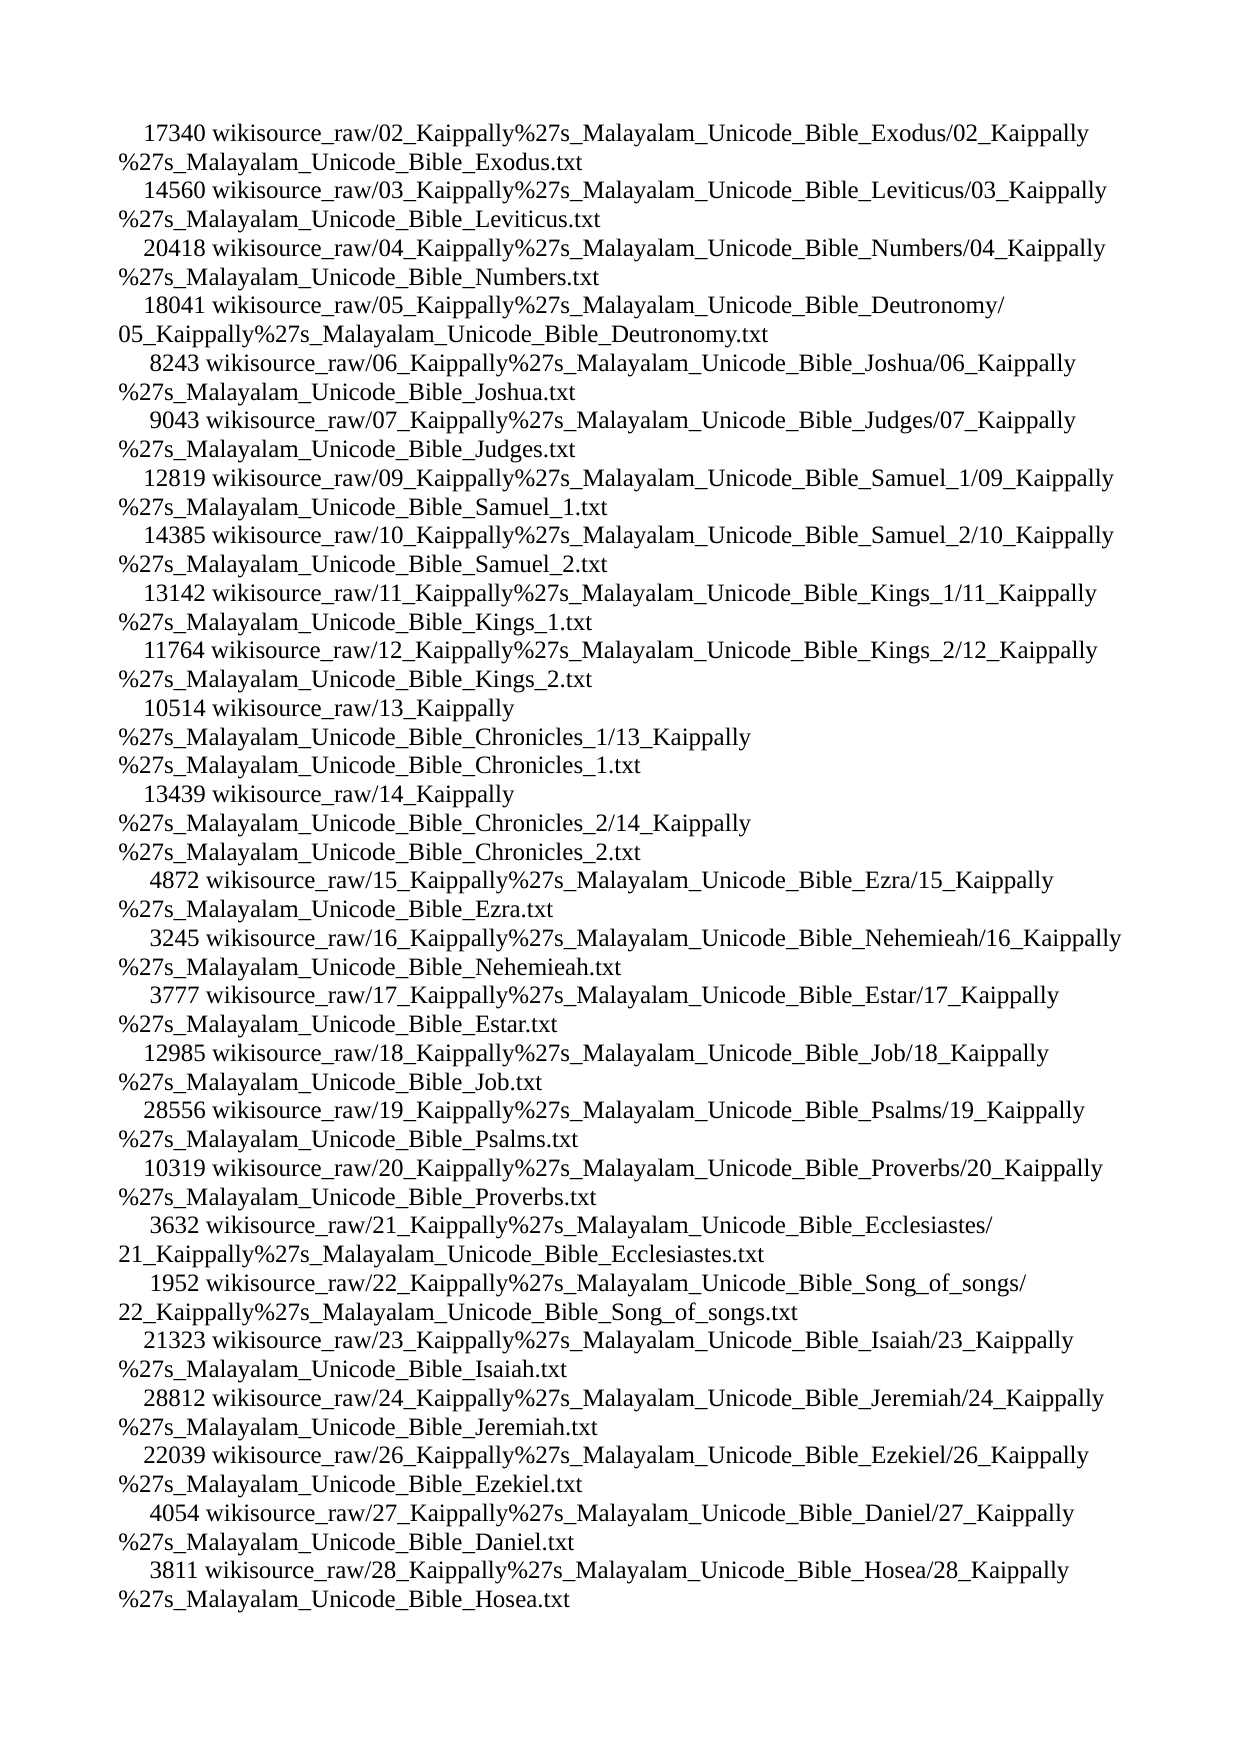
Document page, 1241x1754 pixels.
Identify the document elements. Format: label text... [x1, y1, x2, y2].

text 3632 wikisource_raw/21_Kaippally%27s_Malayalam_Unicode_Bible_Ecclesiastes/21_Kaippally%27s_Malayalam_Unicode_Bible_Ecclesiastes.txt [118, 1211, 1122, 1268]
text 13142 wikisource_raw/11_Kaippally%27s_Malayalam_Unicode_Bible_Kings_1/11_Kaippally%27s_Malayalam_Unicode_Bible_Kings_1.txt [118, 578, 1122, 636]
text 1952 wikisource_raw/22_Kaippally%27s_Malayalam_Unicode_Bible_Song_of_songs/22_Kaippally%27s_Malayalam_Unicode_Bible_Song_of_songs.txt [118, 1268, 1122, 1326]
text 9043 wikisource_raw/07_Kaippally%27s_Malayalam_Unicode_Bible_Judges/07_Kaippally%27s_Malayalam_Unicode_Bible_Judges.txt [118, 406, 1122, 463]
text 18041 wikisource_raw/05_Kaippally%27s_Malayalam_Unicode_Bible_Deutronomy/05_Kaippally%27s_Malayalam_Unicode_Bible_Deutronomy.txt [118, 291, 1122, 348]
text 12985 wikisource_raw/18_Kaippally%27s_Malayalam_Unicode_Bible_Job/18_Kaippally%27s_Malayalam_Unicode_Bible_Job.txt [118, 1038, 1122, 1096]
text 4054 wikisource_raw/27_Kaippally%27s_Malayalam_Unicode_Bible_Daniel/27_Kaippally%27s_Malayalam_Unicode_Bible_Daniel.txt [118, 1498, 1122, 1556]
text 3811 wikisource_raw/28_Kaippally%27s_Malayalam_Unicode_Bible_Hosea/28_Kaippally%27s_Malayalam_Unicode_Bible_Hosea.txt [118, 1556, 1122, 1613]
text 14560 wikisource_raw/03_Kaippally%27s_Malayalam_Unicode_Bible_Leviticus/03_Kaippally%27s_Malayalam_Unicode_Bible_Leviticus.txt [118, 176, 1122, 233]
text 17340 wikisource_raw/02_Kaippally%27s_Malayalam_Unicode_Bible_Exodus/02_Kaippally%27s_Malayalam_Unicode_Bible_Exodus.txt [118, 118, 1122, 176]
text 4872 wikisource_raw/15_Kaippally%27s_Malayalam_Unicode_Bible_Ezra/15_Kaippally%27s_Malayalam_Unicode_Bible_Ezra.txt [118, 866, 1122, 923]
text 13439 wikisource_raw/14_Kaippally%27s_Malayalam_Unicode_Bible_Chronicles_2/14_Kaippally%27s_Malayalam_Unicode_Bible_Chronicles_2.txt [118, 779, 1122, 866]
text 20418 wikisource_raw/04_Kaippally%27s_Malayalam_Unicode_Bible_Numbers/04_Kaippally%27s_Malayalam_Unicode_Bible_Numbers.txt [118, 233, 1122, 291]
text 10514 wikisource_raw/13_Kaippally%27s_Malayalam_Unicode_Bible_Chronicles_1/13_Kaippally%27s_Malayalam_Unicode_Bible_Chronicles_1.txt [118, 693, 1122, 779]
text 3245 wikisource_raw/16_Kaippally%27s_Malayalam_Unicode_Bible_Nehemieah/16_Kaippally%27s_Malayalam_Unicode_Bible_Nehemieah.txt [118, 923, 1122, 981]
text 10319 wikisource_raw/20_Kaippally%27s_Malayalam_Unicode_Bible_Proverbs/20_Kaippally%27s_Malayalam_Unicode_Bible_Proverbs.txt [118, 1153, 1122, 1211]
text 11764 wikisource_raw/12_Kaippally%27s_Malayalam_Unicode_Bible_Kings_2/12_Kaippally%27s_Malayalam_Unicode_Bible_Kings_2.txt [118, 636, 1122, 693]
text 21323 wikisource_raw/23_Kaippally%27s_Malayalam_Unicode_Bible_Isaiah/23_Kaippally%27s_Malayalam_Unicode_Bible_Isaiah.txt [118, 1326, 1122, 1383]
text 3777 wikisource_raw/17_Kaippally%27s_Malayalam_Unicode_Bible_Estar/17_Kaippally%27s_Malayalam_Unicode_Bible_Estar.txt [118, 981, 1122, 1038]
text 12819 wikisource_raw/09_Kaippally%27s_Malayalam_Unicode_Bible_Samuel_1/09_Kaippally%27s_Malayalam_Unicode_Bible_Samuel_1.txt [118, 463, 1122, 521]
text 14385 wikisource_raw/10_Kaippally%27s_Malayalam_Unicode_Bible_Samuel_2/10_Kaippally%27s_Malayalam_Unicode_Bible_Samuel_2.txt [118, 521, 1122, 578]
text 8243 wikisource_raw/06_Kaippally%27s_Malayalam_Unicode_Bible_Joshua/06_Kaippally%27s_Malayalam_Unicode_Bible_Joshua.txt [118, 348, 1122, 406]
text 28556 wikisource_raw/19_Kaippally%27s_Malayalam_Unicode_Bible_Psalms/19_Kaippally%27s_Malayalam_Unicode_Bible_Psalms.txt [118, 1096, 1122, 1153]
text 28812 wikisource_raw/24_Kaippally%27s_Malayalam_Unicode_Bible_Jeremiah/24_Kaippally%27s_Malayalam_Unicode_Bible_Jeremiah.txt [118, 1383, 1122, 1441]
text 22039 wikisource_raw/26_Kaippally%27s_Malayalam_Unicode_Bible_Ezekiel/26_Kaippally%27s_Malayalam_Unicode_Bible_Ezekiel.txt [118, 1441, 1122, 1498]
